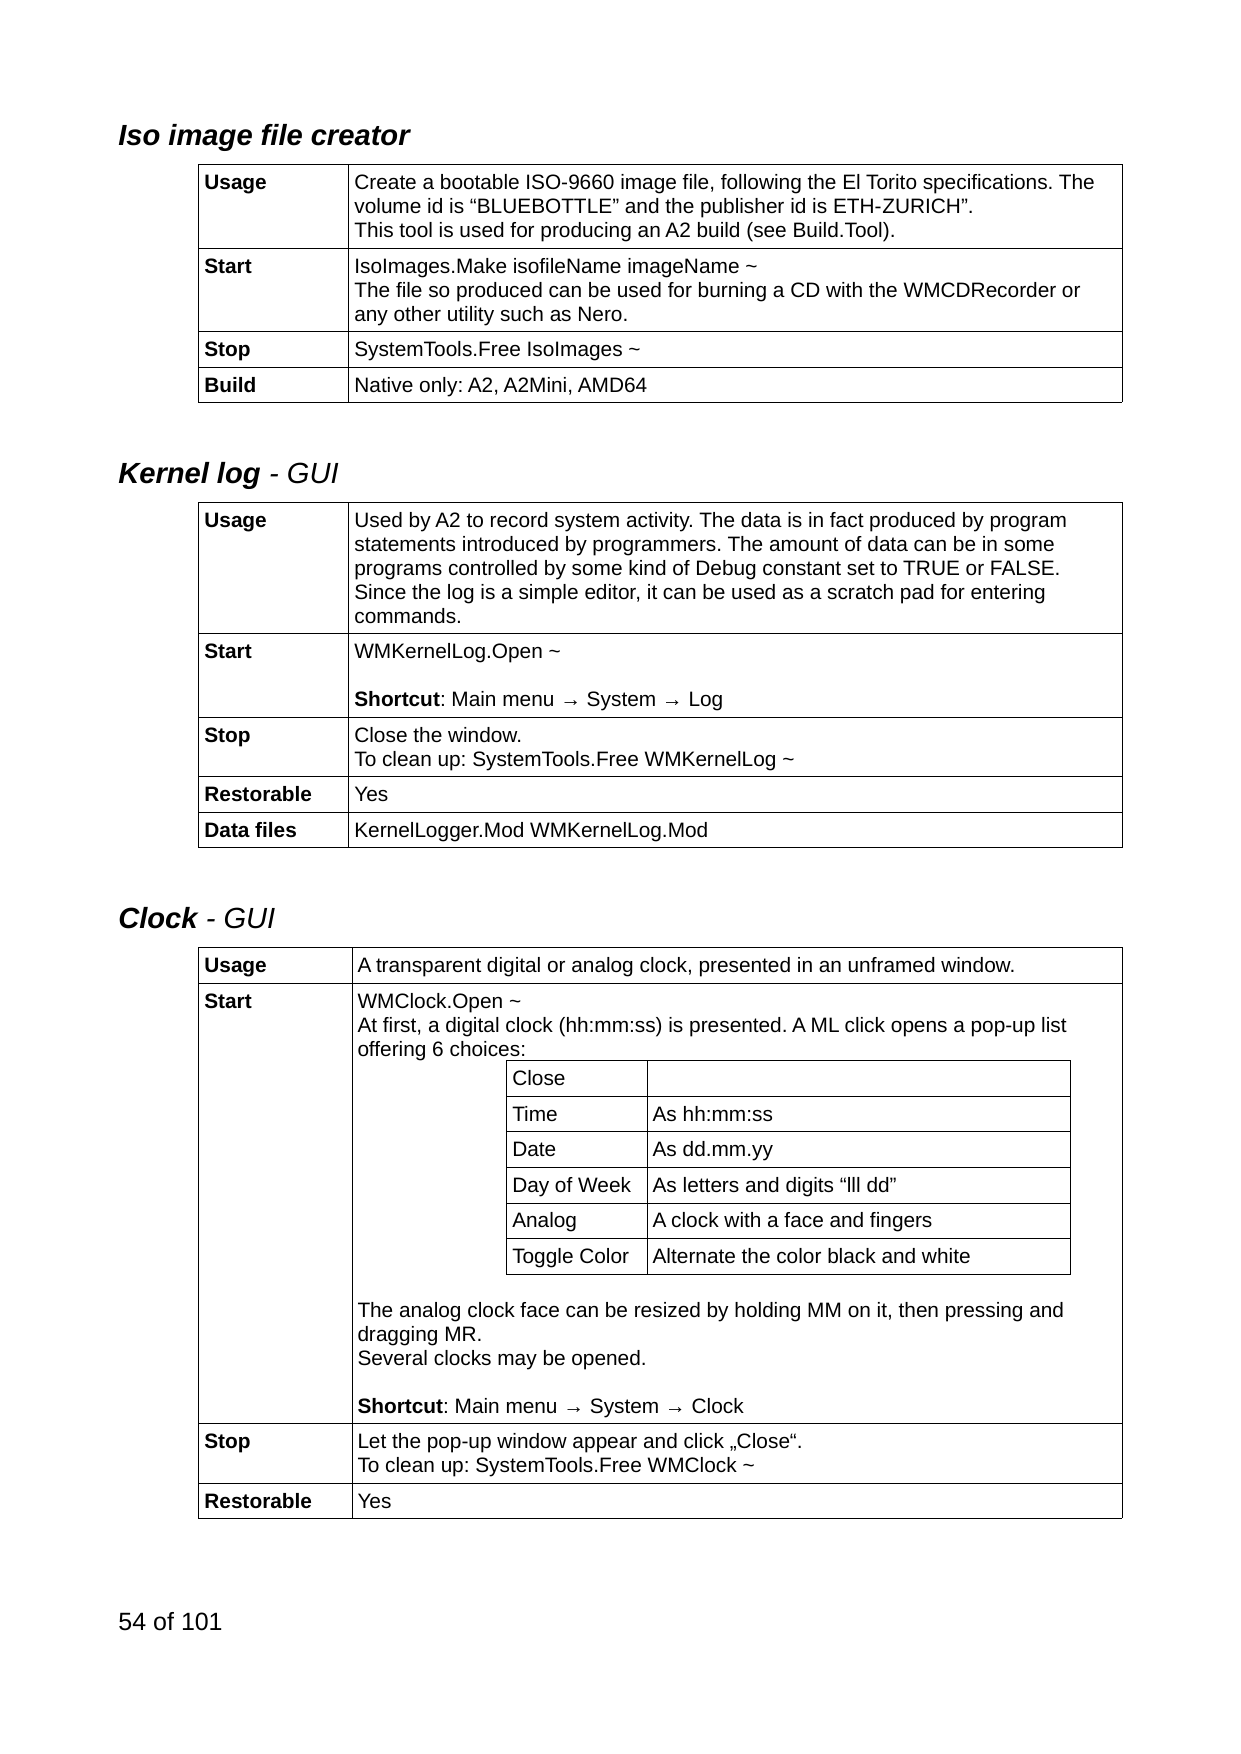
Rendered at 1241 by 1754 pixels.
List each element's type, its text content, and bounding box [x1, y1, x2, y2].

table_cell As letters and digits “lll dd” [648, 1168, 1070, 1202]
table_header Usage [199, 503, 348, 633]
table_cell Stop [199, 718, 348, 776]
table_header Usage [199, 948, 352, 983]
table_cell Let the pop-up window appear and click „Close“. To clean up: SystemTools.Free WMClock ~ [353, 1424, 1122, 1483]
table_cell Restorable [199, 777, 348, 812]
table_cell Start [199, 984, 352, 1423]
table_cell Native only: A2, A2Mini, AMD64 [349, 368, 1122, 402]
table_cell WMKernelLog.Open ~ Shortcut: Main menu → System → Log [349, 634, 1122, 717]
table_cell IsoImages.Make isofileName imageName ~ The file so produced can be used for burning a CD with the WMCDRecorder or any other utility such as Nero. [349, 249, 1122, 331]
table_cell Stop [199, 332, 348, 367]
table_cell Yes [349, 777, 1122, 812]
table_cell Start [199, 634, 348, 717]
table_cell As hh:mm:ss [648, 1097, 1070, 1131]
table_cell A clock with a face and fingers [648, 1204, 1070, 1238]
table_cell Analog [507, 1204, 647, 1238]
table_cell As dd.mm.yy [648, 1132, 1070, 1167]
table_cell Restorable [199, 1484, 352, 1518]
table_cell Start [199, 249, 348, 331]
subtitle Kernel log - GUI [118, 456, 1122, 489]
table_cell Time [507, 1097, 647, 1131]
table_cell Close the window. To clean up: SystemTools.Free WMKernelLog ~ [349, 718, 1122, 776]
table_cell Stop [199, 1424, 352, 1483]
table_header A transparent digital or analog clock, presented in an unframed window. [353, 948, 1122, 983]
table_header Used by A2 to record system activity. The data is in fact produced by program statements introduced by programmers. The amount of data can be in some programs controlled by some kind of Debug constant set to TRUE or FALSE. Since the log is a simple editor, it can be used as a scratch pad for entering commands. [349, 503, 1122, 633]
table_cell Toggle Color [507, 1239, 647, 1273]
table_header Create a bootable ISO-9660 image file, following the El Torito specifications. The volume id is “BLUEBOTTLE” and the publisher id is ETH-ZURICH”. This tool is used for producing an A2 build (see Build.Tool). [349, 165, 1122, 248]
table_cell WMClock.Open ~ At first, a digital clock (hh:mm:ss) is presented. A ML click opens a pop-up list offering 6 choices: The analog clock face can be resized by holding MM on it, then pressing and dragging MR. Several clocks may be opened. Shortcut: Main menu → System → Clock [353, 984, 1122, 1423]
table_header Usage [199, 165, 348, 248]
subtitle Iso image file creator [118, 118, 1122, 152]
table_cell Day of Week [507, 1168, 647, 1202]
table_cell Yes [353, 1484, 1122, 1518]
table_header Close [507, 1061, 647, 1096]
table_header [648, 1061, 1070, 1096]
table_cell Alternate the color black and white [648, 1239, 1070, 1273]
table_cell SystemTools.Free IsoImages ~ [349, 332, 1122, 367]
table_cell Build [199, 368, 348, 402]
table_cell Date [507, 1132, 647, 1167]
subtitle Clock - GUI [118, 901, 1122, 935]
table_cell KernelLogger.Mod WMKernelLog.Mod [349, 813, 1122, 847]
table_cell Data files [199, 813, 348, 847]
